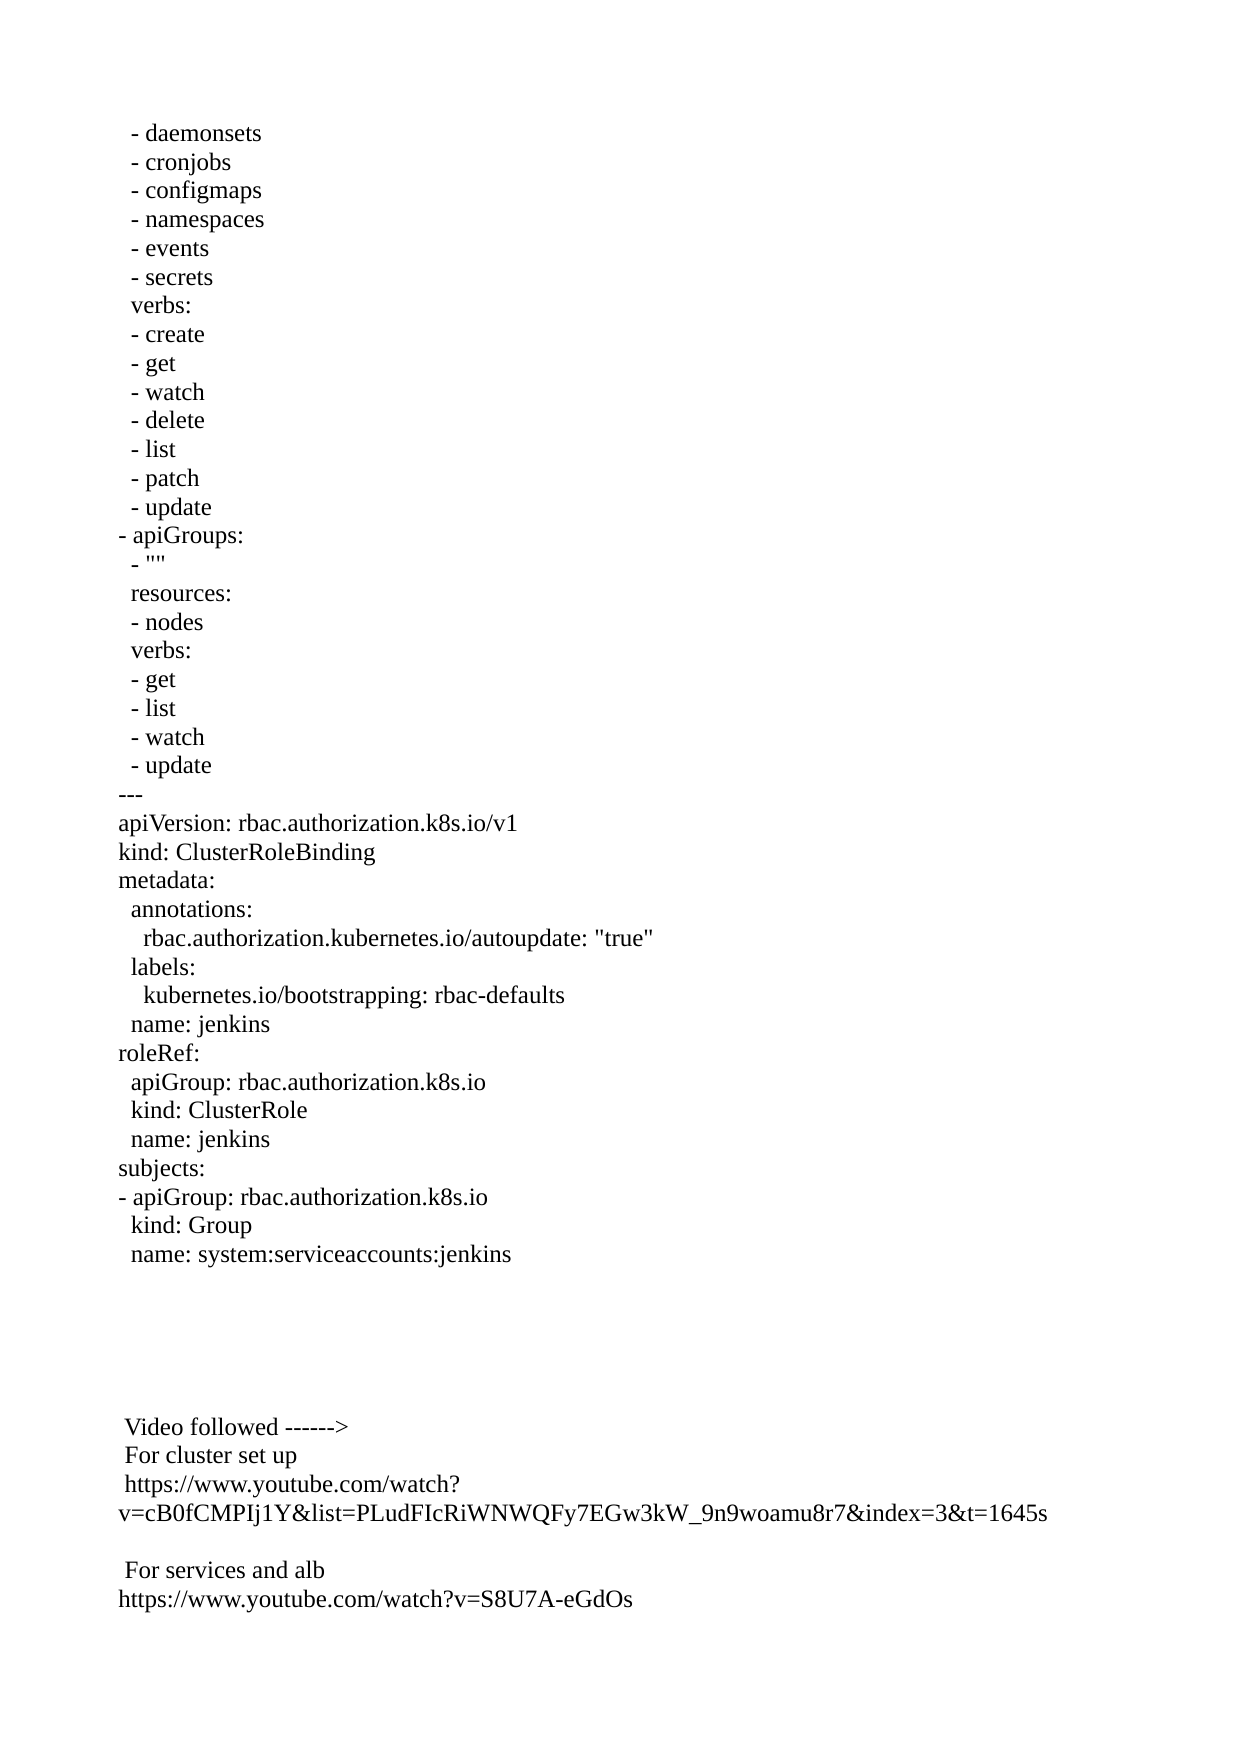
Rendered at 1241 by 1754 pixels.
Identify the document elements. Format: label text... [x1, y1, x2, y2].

text - list [118, 693, 1122, 722]
text - create [118, 319, 1122, 348]
text - get [118, 348, 1122, 377]
text apiVersion: rbac.authorization.k8s.io/v1 [118, 808, 1122, 837]
text - namespaces [118, 204, 1122, 233]
text labels: [118, 952, 1122, 981]
text metadata: [118, 866, 1122, 894]
text - list [118, 434, 1122, 463]
text resources: [118, 578, 1122, 607]
text For services and alb [118, 1556, 1122, 1584]
text - nodes [118, 607, 1122, 636]
text annotations: [118, 894, 1122, 923]
text https://www.youtube.com/watch?v=cB0fCMPIj1Y&list=PLudFIcRiWNWQFy7EGw3kW_9n9woamu8r7&index=3&t=1645s [118, 1469, 1122, 1527]
text rbac.authorization.kubernetes.io/autoupdate: "true" [118, 923, 1122, 952]
text kind: Group [118, 1211, 1122, 1239]
text name: jenkins [118, 1009, 1122, 1038]
text - update [118, 751, 1122, 779]
text - events [118, 233, 1122, 262]
text roleRef: [118, 1038, 1122, 1067]
text - secrets [118, 262, 1122, 291]
text Video followed ------> [118, 1412, 1122, 1441]
text - watch [118, 722, 1122, 751]
text - patch [118, 463, 1122, 492]
text - watch [118, 377, 1122, 406]
text kind: ClusterRole [118, 1096, 1122, 1124]
text name: jenkins [118, 1124, 1122, 1153]
text - configmaps [118, 176, 1122, 204]
text - daemonsets [118, 118, 1122, 147]
text - apiGroup: rbac.authorization.k8s.io [118, 1182, 1122, 1211]
text For cluster set up [118, 1441, 1122, 1469]
text - apiGroups: [118, 521, 1122, 549]
text kubernetes.io/bootstrapping: rbac-defaults [118, 981, 1122, 1009]
text - "" [118, 549, 1122, 578]
text verbs: [118, 291, 1122, 319]
text https://www.youtube.com/watch?v=S8U7A-eGdOs [118, 1584, 1122, 1613]
text name: system:serviceaccounts:jenkins [118, 1239, 1122, 1268]
text - update [118, 492, 1122, 521]
text kind: ClusterRoleBinding [118, 837, 1122, 866]
text --- [118, 779, 1122, 808]
text apiGroup: rbac.authorization.k8s.io [118, 1067, 1122, 1096]
text - get [118, 664, 1122, 693]
text - cronjobs [118, 147, 1122, 176]
text subjects: [118, 1153, 1122, 1182]
text verbs: [118, 636, 1122, 664]
text - delete [118, 406, 1122, 434]
